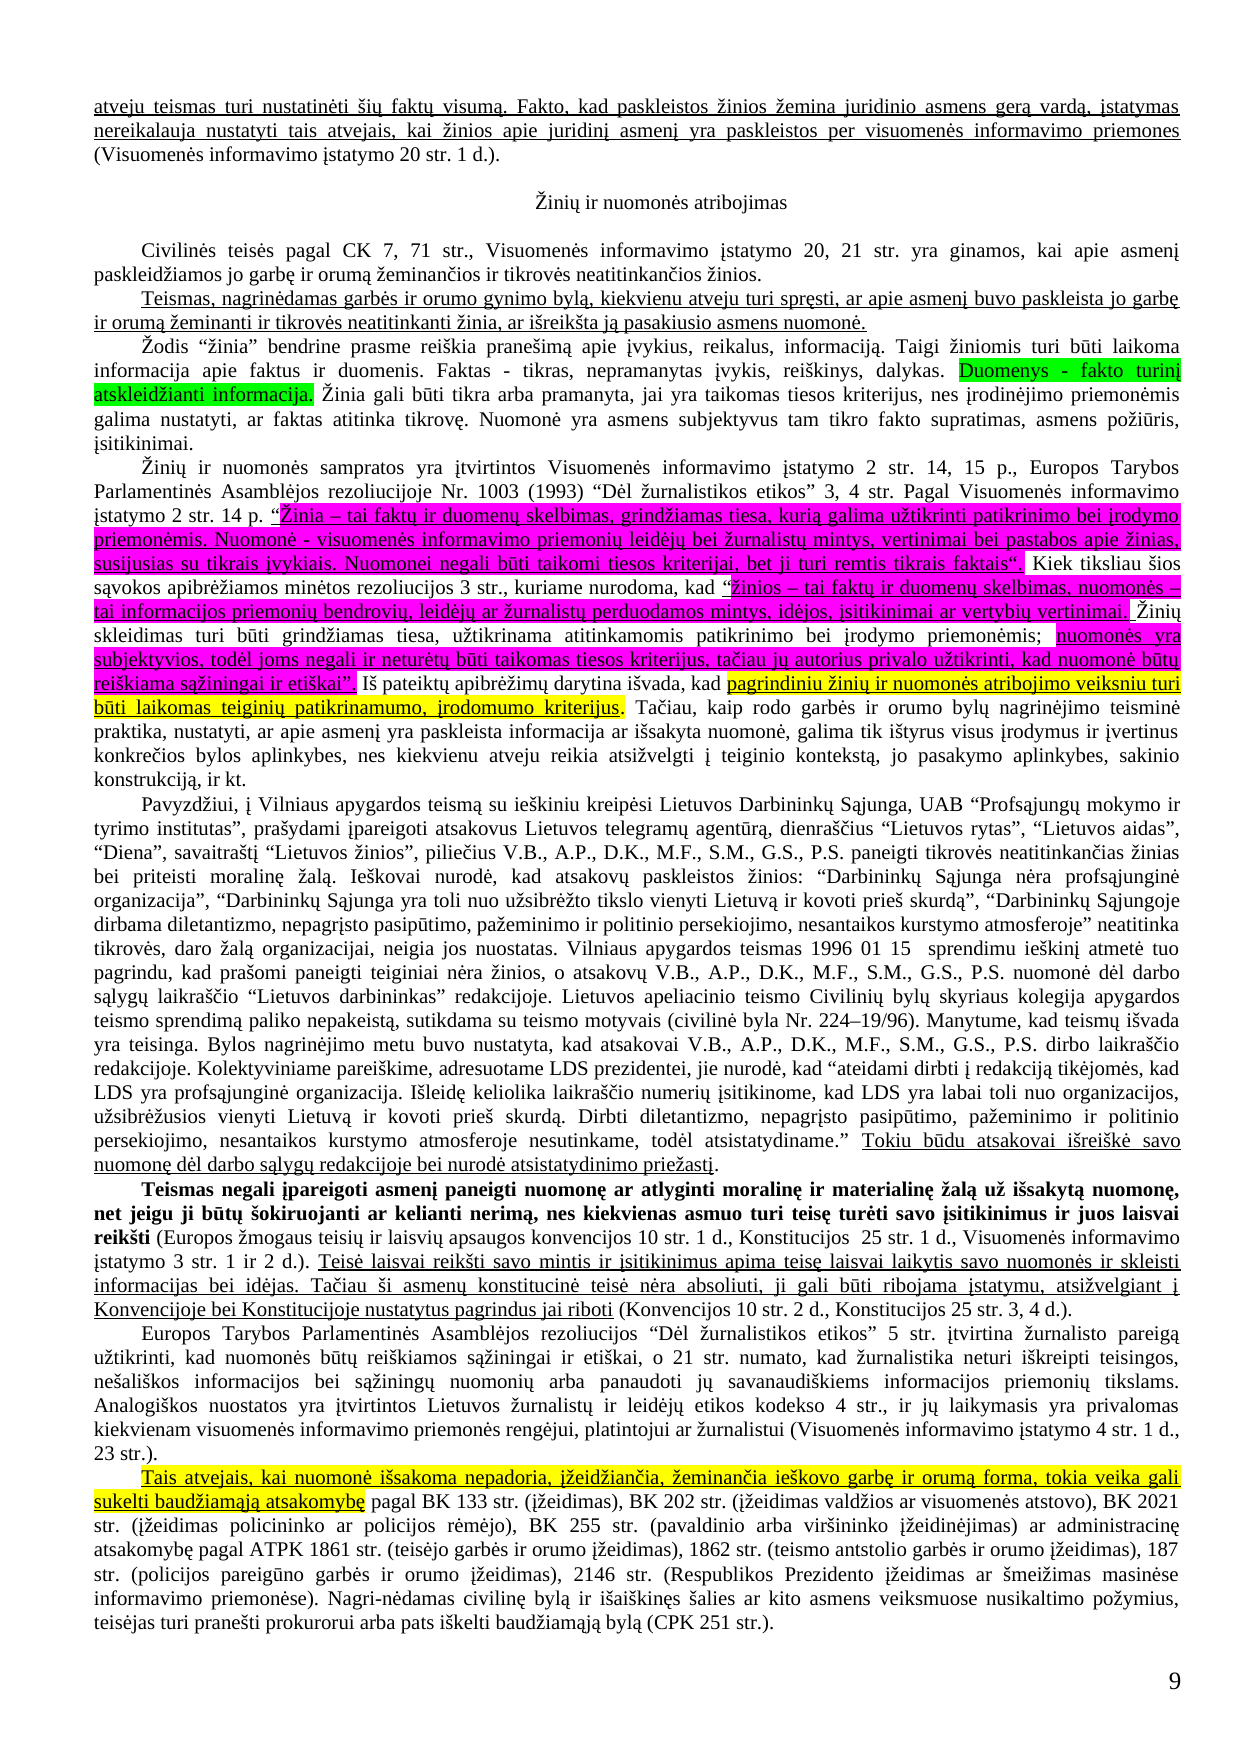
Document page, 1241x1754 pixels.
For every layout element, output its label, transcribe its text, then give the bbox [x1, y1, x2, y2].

text Teismas negali įpareigoti asmenį paneigti nuomonę ar atlyginti moralinę ir materialinę žalą už išsakytą nuomonę, net jeigu ji būtų šokiruojanti ar kelianti nerimą, nes kiekvienas asmuo turi teisę turėti savo įsitikinimus ir juos laisvai reikšti (Europos žmogaus teisių ir laisvių apsaugos konvencijos 10 str. 1 d., Konstitucijos 25 str. 1 d., Visuomenės informavimo įstatymo 3 str. 1 ir 2 d.). Teisė laisvai reikšti savo mintis ir įsitikinimus apima teisę laisvai laikytis savo nuomonės ir skleisti informacijas bei idėjas. Tačiau ši asmenų konstitucinė teisė nėra absoliuti, ji gali būti ribojama įstatymu, atsižvelgiant į Konvencijoje bei Konstitucijoje nustatytus pagrindus jai riboti (Konvencijos 10 str. 2 d., Konstitucijos 25 str. 3, 4 d.). [94, 1176, 1181, 1321]
text Pavyzdžiui, į Vilniaus apygardos teismą su ieškiniu kreipėsi Lietuvos Darbininkų Sąjunga, UAB “Profsąjungų mokymo ir tyrimo institutas”, prašydami įpareigoti atsakovus Lietuvos telegramų agentūrą, dienraščius “Lietuvos rytas”, “Lietuvos aidas”, “Diena”, savaitraštį “Lietuvos žinios”, piliečius V.B., A.P., D.K., M.F., S.M., G.S., P.S. paneigti tikrovės neatitinkančias žinias bei priteisti moralinę žalą. Ieškovai nurodė, kad atsakovų paskleistos žinios: “Darbininkų Sąjunga nėra profsąjunginė organizacija”, “Darbininkų Sąjunga yra toli nuo užsibrėžto tikslo vienyti Lietuvą ir kovoti prieš skurdą”, “Darbininkų Sąjungoje dirbama diletantizmo, nepagrįsto pasipūtimo, pažeminimo ir politinio persekiojimo, nesantaikos kurstymo atmosferoje” neatitinka tikrovės, daro žalą organizacijai, neigia jos nuostatas. Vilniaus apygardos teismas 1996 01 15 sprendimu ieškinį atmetė tuo pagrindu, kad prašomi paneigti teiginiai nėra žinios, o atsakovų V.B., A.P., D.K., M.F., S.M., G.S., P.S. nuomonė dėl darbo sąlygų laikraščio “Lietuvos darbininkas” redakcijoje. Lietuvos apeliacinio teismo Civilinių bylų skyriaus kolegija apygardos teismo sprendimą paliko nepakeistą, sutikdama su teismo motyvais (civilinė byla Nr. 224–19/96). Manytume, kad teismų išvada yra teisinga. Bylos nagrinėjimo metu buvo nustatyta, kad atsakovai V.B., A.P., D.K., M.F., S.M., G.S., P.S. dirbo laikraščio redakcijoje. Kolektyviniame pareiškime, adresuotame LDS prezidentei, jie nurodė, kad “ateidami dirbti į redakciją tikėjomės, kad LDS yra profsąjunginė organizacija. Išleidę keliolika laikraščio numerių įsitikinome, kad LDS yra labai toli nuo organizacijos, užsibrėžusios vienyti Lietuvą ir kovoti prieš skurdą. Dirbti diletantizmo, nepagrįsto pasipūtimo, pažeminimo ir politinio persekiojimo, nesantaikos kurstymo atmosferoje nesutinkame, todėl atsistatydiname.” Tokiu būdu atsakovai išreiškė savo nuomonę dėl darbo sąlygų redakcijoje bei nurodė atsistatydinimo priežastį. [94, 791, 1181, 1176]
text Žinių ir nuomonės sampratos yra įtvirtintos Visuomenės informavimo įstatymo 2 str. 14, 15 p., Europos Tarybos Parlamentinės Asamblėjos rezoliucijoje Nr. 1003 (1993) “Dėl žurnalistikos etikos” 3, 4 str. Pagal Visuomenės informavimo įstatymo 2 str. 14 p. “Žinia – tai faktų ir duomenų skelbimas, grindžiamas tiesa, kurią galima užtikrinti patikrinimo bei įrodymo priemonėmis. Nuomonė - visuomenės informavimo priemonių leidėjų bei žurnalistų mintys, vertinimai bei pastabos apie žinias, [94, 454, 1181, 548]
text Tais atvejais, kai nuomonė išsakoma nepadoria, įžeidžiančia, žeminančia ieškovo garbę ir orumą forma, tokia veika gali sukelti baudžiamąją atsakomybę pagal BK 133 str. (įžeidimas), BK 202 str. (įžeidimas valdžios ar visuomenės atstovo), BK 2021 str. (įžeidimas policininko ar policijos rėmėjo), BK 255 str. (pavaldinio arba viršininko įžeidinėjimas) ar administracinę atsakomybę pagal ATPK 1861 str. (teisėjo garbės ir orumo įžeidimas), 1862 str. (teismo antstolio garbės ir orumo įžeidimas), 187 str. (policijos pareigūno garbės ir orumo įžeidimas), 2146 str. (Respublikos Prezidento įžeidimas ar šmeižimas masinėse informavimo priemonėse). Nagri-nėdamas civilinę bylą ir išaiškinęs šalies ar kito asmens veiksmuose nusikaltimo požymius, teisėjas turi pranešti prokurorui arba pats iškelti baudžiamąją bylą (CPK 251 str.). [94, 1465, 1181, 1634]
text Europos Tarybos Parlamentinės Asamblėjos rezoliucijos “Dėl žurnalistikos etikos” 5 str. įtvirtina žurnalisto pareigą užtikrinti, kad nuomonės būtų reiškiamos sąžiningai ir etiškai, o 21 str. numato, kad žurnalistika neturi iškreipti teisingos, nešališkos informacijos bei sąžiningų nuomonių arba panaudoti jų savanaudiškiems informacijos priemonių tikslams. Analogiškos nuostatos yra įtvirtintos Lietuvos žurnalistų ir leidėjų etikos kodekso 4 str., ir jų laikymasis yra privalomas kiekvienam visuomenės informavimo priemonės rengėjui, platintojui ar žurnalistui (Visuomenės informavimo įstatymo 4 str. 1 d., 23 str.). [94, 1321, 1181, 1465]
text (Visuomenės informavimo įstatymo 20 str. 1 d.). [94, 140, 1181, 166]
text atveju teismas turi nustatinėti šių faktų visumą. Fakto, kad paskleistos žinios žemina juridinio asmens gerą vardą, įstatymas nereikalauja nustatyti tais atvejais, kai žinios apie juridinį asmenį yra paskleistos per visuomenės informavimo priemones [94, 94, 1181, 139]
text Žinių ir nuomonės atribojimas [94, 190, 1181, 214]
text Žodis “žinia” bendrine prasme reiškia pranešimą apie įvykius, reikalus, informaciją. Taigi žiniomis turi būti laikoma informacija apie faktus ir duomenis. Faktas - tikras, nepramanytas įvykis, reiškinys, dalykas. Duomenys - fakto turinį atskleidžianti informacija. Žinia gali būti tikra arba pramanyta, jai yra taikomas tiesos kriterijus, nes įrodinėjimo priemonėmis galima nustatyti, ar faktas atitinka tikrovę. Nuomonė yra asmens subjektyvus tam tikro fakto supratimas, asmens požiūris, įsitikinimai. [94, 334, 1181, 454]
text susijusias su tikrais įvykiais. Nuomonei negali būti taikomi tiesos kriterijai, bet ji turi remtis tikrais faktais“. Kiek tiksliau šios sąvokos apibrėžiamos minėtos rezoliucijos 3 str., kuriame nurodoma, kad “žinios – tai faktų ir duomenų skelbimas, nuomonės – tai informacijos priemonių bendrovių, leidėjų ar žurnalistų perduodamos mintys, idėjos, įsitikinimai ar vertybių vertinimai. Žinių skleidimas turi būti grindžiamas tiesa, užtikrinama atitinkamomis patikrinimo bei įrodymo priemonėmis; nuomonės yra subjektyvios, todėl joms negali ir neturėtų būti taikomas tiesos kriterijus, tačiau jų autorius privalo užtikrinti, kad nuomonė būtų reiškiama sąžiningai ir etiškai”. Iš pateiktų apibrėžimų darytina išvada, kad pagrindiniu žinių ir nuomonės atribojimo veiksniu turi būti laikomas teiginių patikrinamumo, įrodomumo kriterijus. Tačiau, kaip rodo garbės ir orumo bylų nagrinėjimo teisminė praktika, nustatyti, ar apie asmenį yra paskleista informacija ar išsakyta nuomonė, galima tik ištyrus visus įrodymus ir įvertinus konkrečios bylos aplinkybes, nes kiekvienu atveju reikia atsižvelgti į teiginio kontekstą, jo pasakymo aplinkybes, sakinio konstrukciją, ir kt. [94, 549, 1181, 791]
text Civilinės teisės pagal CK 7, 71 str., Visuomenės informavimo įstatymo 20, 21 str. yra ginamos, kai apie asmenį paskleidžiamos jo garbę ir orumą žeminančios ir tikrovės neatitinkančios žinios. [94, 238, 1181, 286]
text Teismas, nagrinėdamas garbės ir orumo gynimo bylą, kiekvienu atveju turi spręsti, ar apie asmenį buvo paskleista jo garbę ir orumą žeminanti ir tikrovės neatitinkanti žinia, ar išreikšta ją pasakiusio asmens nuomonė. [94, 286, 1181, 334]
